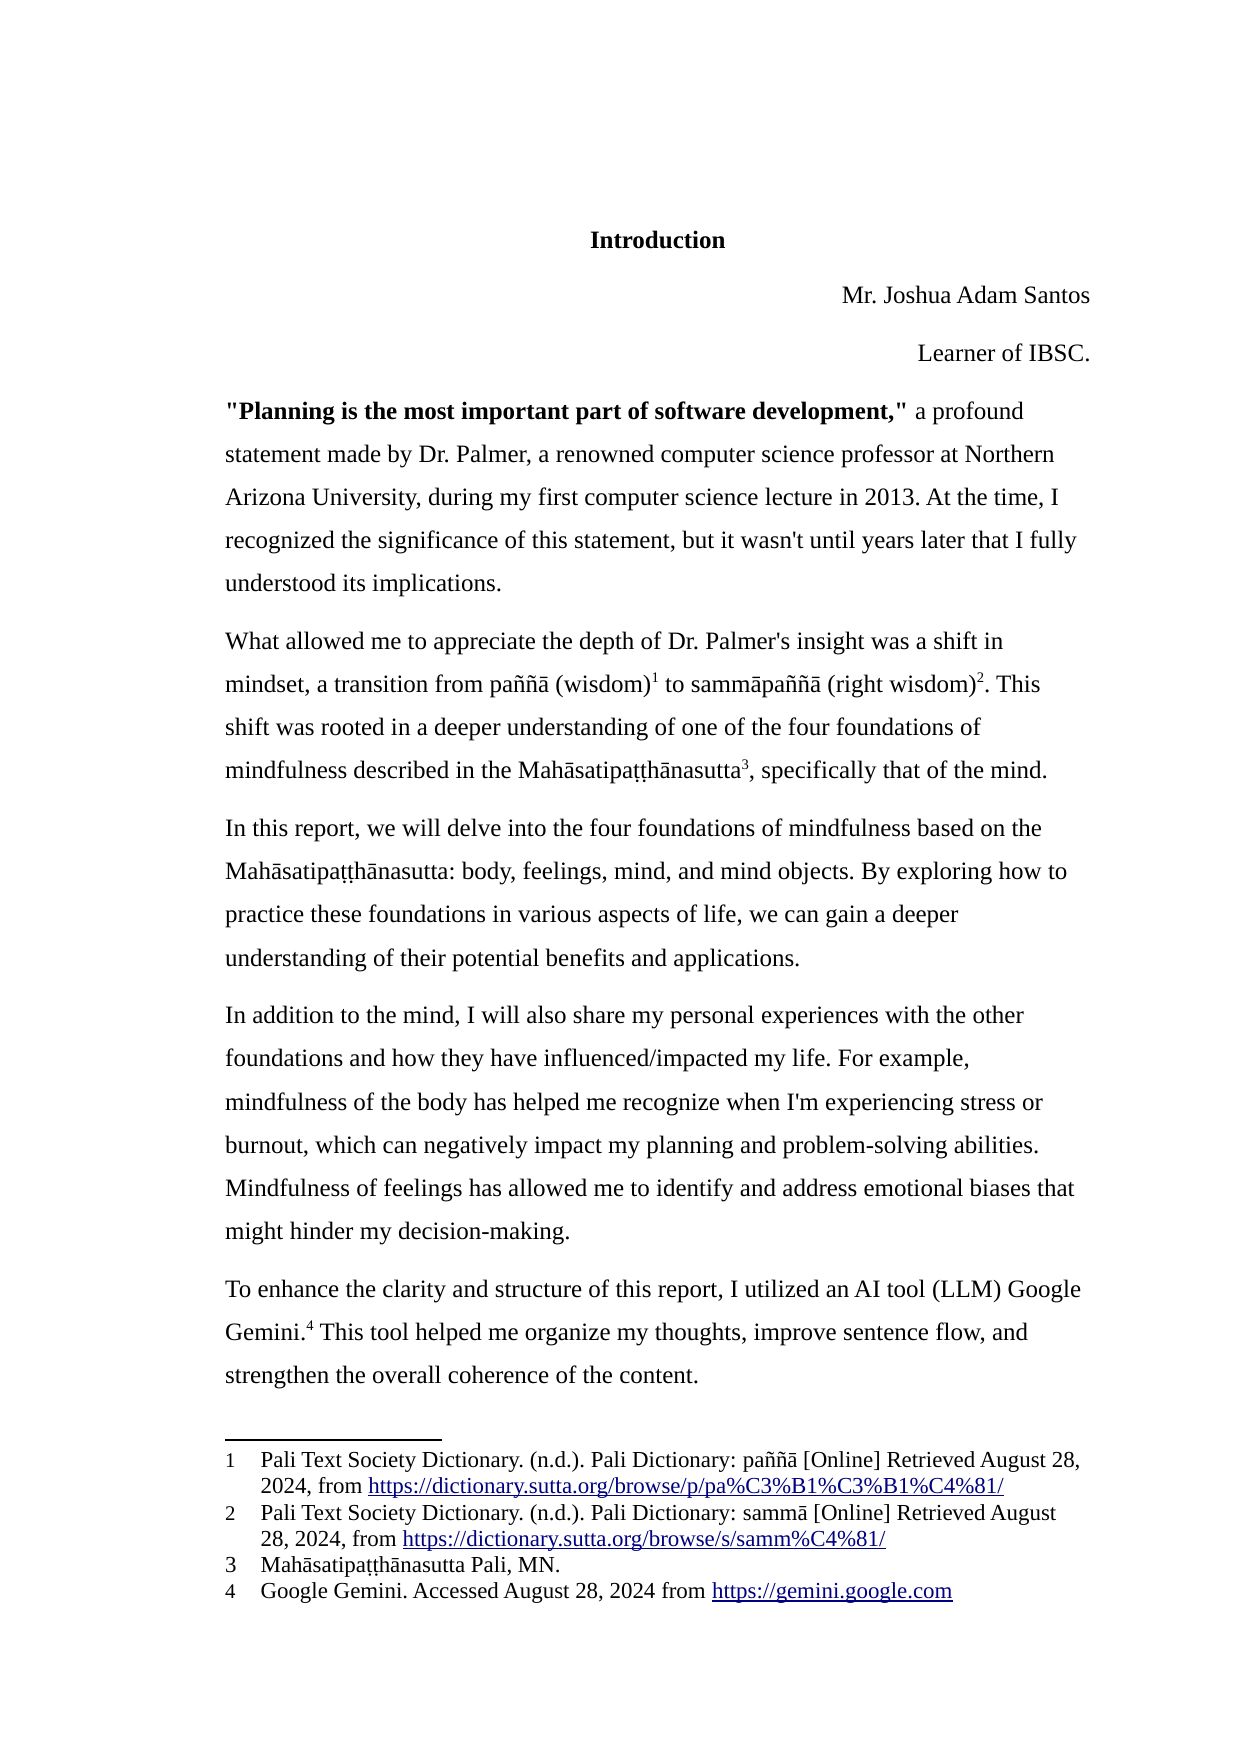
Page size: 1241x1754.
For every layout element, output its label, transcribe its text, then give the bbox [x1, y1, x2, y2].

text In addition to the mind, I will also share my personal experiences with the other foundations and how they have influenced/impacted my life. For example, mindfulness of the body has helped me recognize when I'm experiencing stress or burnout, which can negatively impact my planning and problem-solving abilities. Mindfulness of feelings has allowed me to identify and address emotional biases that might hinder my decision-making. [225, 1000, 1090, 1245]
text Google Gemini. Accessed August 28, 2024 from https://gemini.google.com [225, 1578, 1090, 1604]
text Mahāsatipaṭṭhānasutta Pali, MN. [225, 1551, 1090, 1578]
text Learner of IBSC. [225, 338, 1090, 367]
text In this report, we will delve into the four foundations of mindfulness based on the Mahāsatipaṭṭhānasutta: body, feelings, mind, and mind objects. By exploring how to practice these foundations in various aspects of life, we can gain a deeper understanding of their potential benefits and applications. [225, 813, 1090, 971]
text Mr. Joshua Adam Santos [225, 281, 1090, 309]
text To enhance the clarity and structure of this report, I utilized an AI tool (LLM) Google Gemini. This tool helped me organize my thoughts, improve sentence flow, and strengthen the overall coherence of the content. [225, 1274, 1090, 1389]
subtitle Introduction [225, 225, 1090, 254]
text What allowed me to appreciate the depth of Dr. Palmer's insight was a shift in mindset, a transition from paññā (wisdom) to sammāpaññā (right wisdom). This shift was rooted in a deeper understanding of one of the four foundations of mindfulness described in the Mahāsatipaṭṭhānasutta, specifically that of the mind. [225, 626, 1090, 784]
text Pali Text Society Dictionary. (n.d.). Pali Dictionary: paññā [Online] Retrieved August 28, 2024, from https://dictionary.sutta.org/browse/p/pa%C3%B1%C3%B1%C4%81/ [225, 1446, 1090, 1498]
text "Planning is the most important part of software development," a profound statement made by Dr. Palmer, a renowned computer science professor at Northern Arizona University, during my first computer science lecture in 2013. At the time, I recognized the significance of this statement, but it wasn't until years later that I fully understood its implications. [225, 396, 1090, 597]
text Pali Text Society Dictionary. (n.d.). Pali Dictionary: sammā [Online] Retrieved August 28, 2024, from https://dictionary.sutta.org/browse/s/samm%C4%81/ [225, 1498, 1090, 1551]
